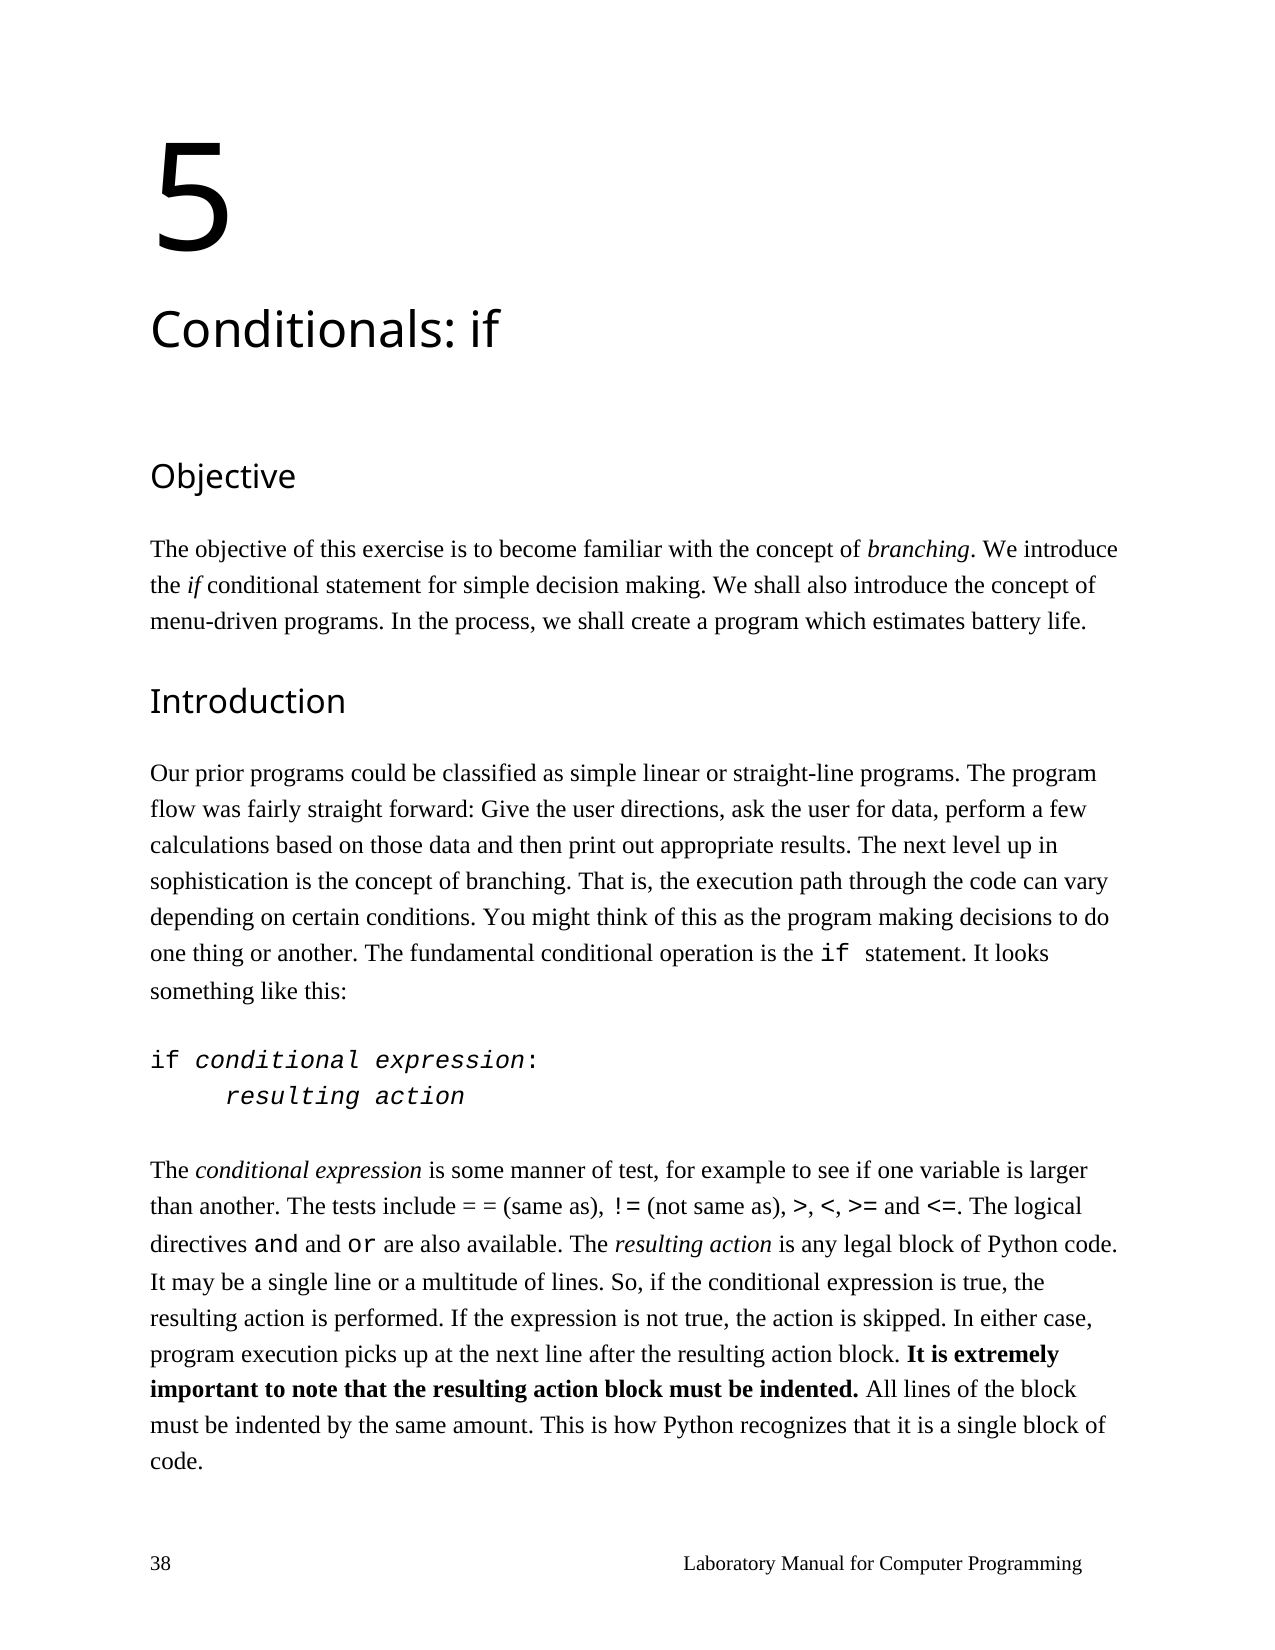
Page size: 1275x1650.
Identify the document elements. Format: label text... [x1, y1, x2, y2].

subtitle Objective [150, 453, 1125, 499]
text The conditional expression is some manner of test, for example to see if one variable is larger than another. The tests include = = (same as), != (not same as), >, <, >= and <=. The logical directives and and or are also available. The resulting action is any legal block of Python code. It may be a single line or a multitude of lines. So, if the conditional expression is true, the resulting action is performed. If the expression is not true, the action is skipped. In either case, program execution picks up at the next line after the resulting action block. It is extremely important to note that the resulting action block must be indented. All lines of the block must be indented by the same amount. This is how Python recognizes that it is a single block of code. [150, 1155, 1125, 1475]
title Conditionals: if [150, 294, 1125, 362]
subtitle Introduction [150, 678, 1125, 723]
text The objective of this exercise is to become familiar with the concept of branching. We introduce the if conditional statement for simple decision making. We shall also introduce the concept of menu-driven programs. In the process, we shall create a program which estimates battery life. [150, 534, 1125, 634]
text Our prior programs could be classified as simple linear or straight-line programs. The program flow was fairly straight forward: Give the user directions, ask the user for data, perform a few calculations based on those data and then print out appropriate results. The next level up in sophistication is the concept of branching. That is, the execution path through the code can vary depending on certain conditions. You might think of this as the program making decisions to do one thing or another. The fundamental conditional operation is the if statement. It looks something like this: [150, 758, 1125, 1005]
text if conditional expression: [150, 1048, 1125, 1076]
title 5 [150, 90, 1125, 294]
text resulting action [150, 1083, 1125, 1112]
